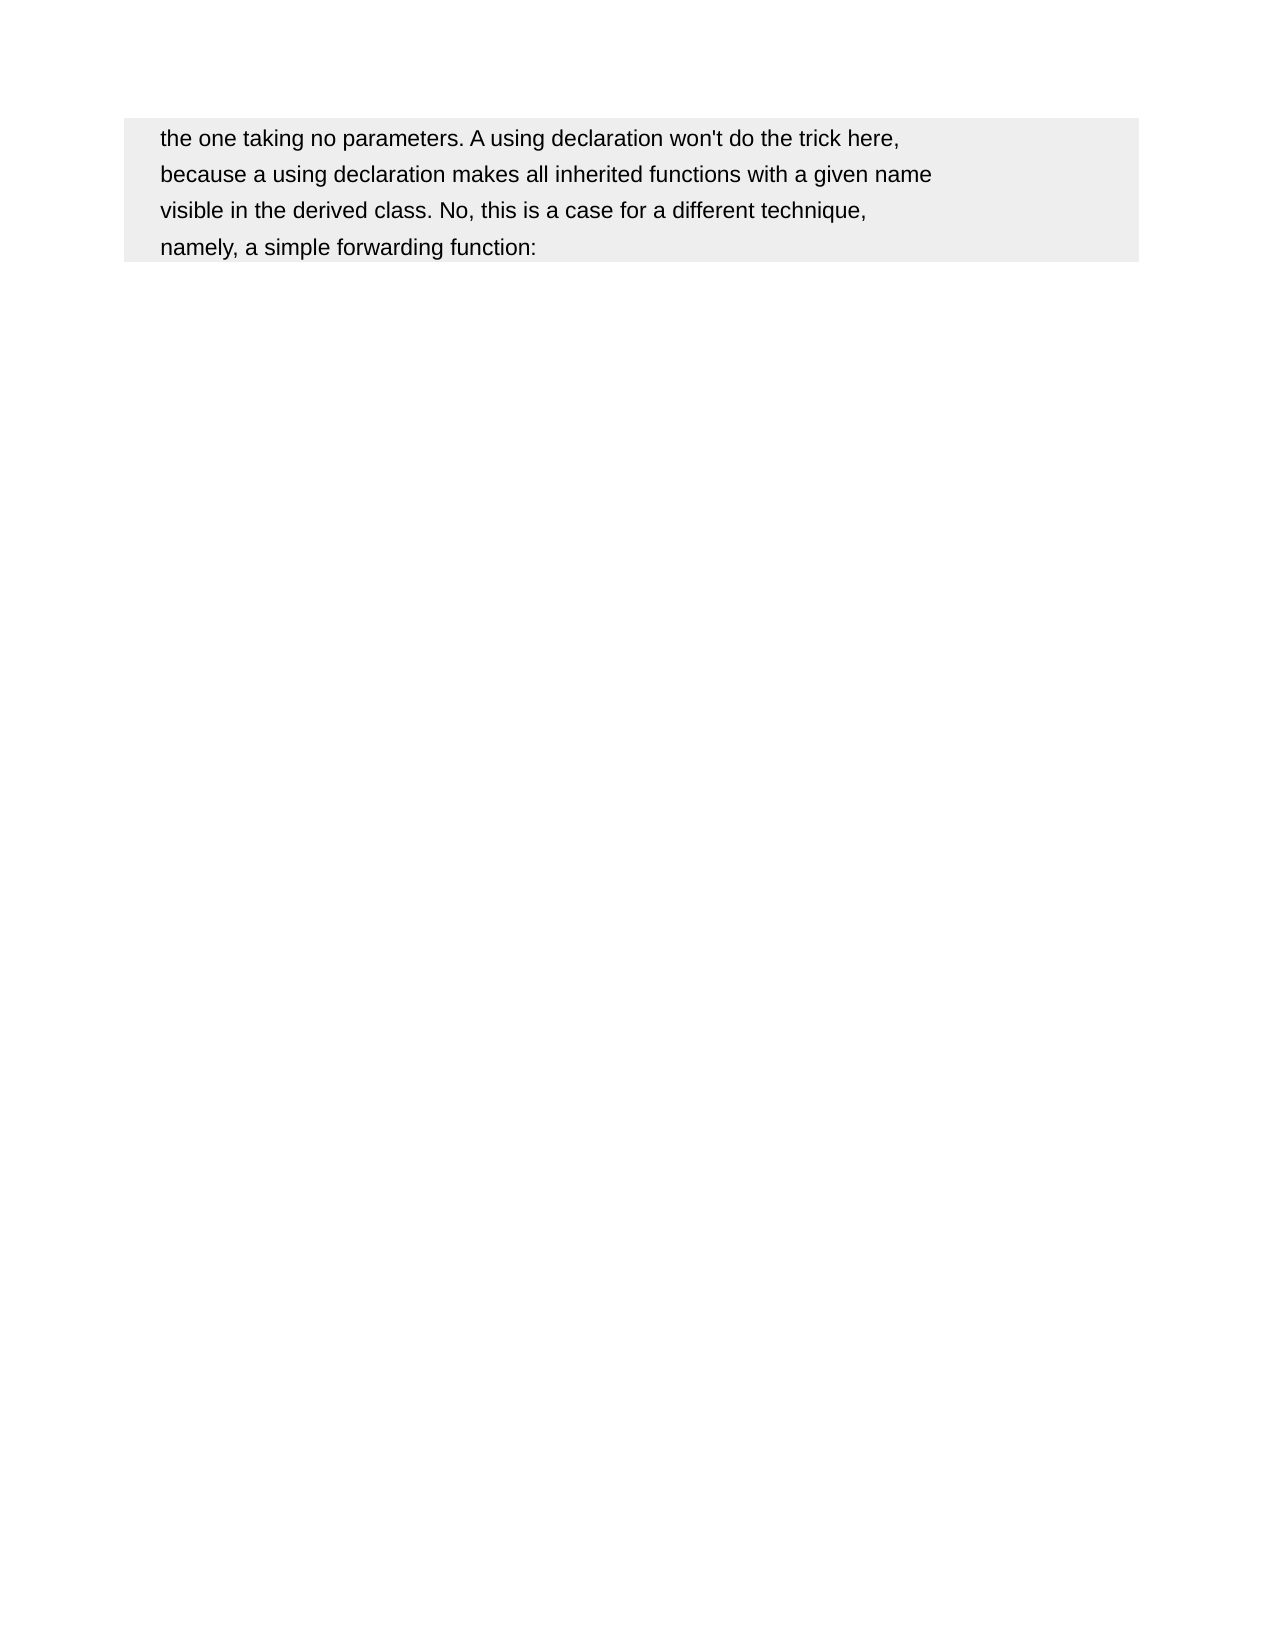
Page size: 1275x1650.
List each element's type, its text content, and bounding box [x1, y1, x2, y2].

text namely, a simple forwarding function: [124, 226, 1139, 262]
text visible in the derived class. No, this is a case for a different technique, [124, 190, 1139, 226]
text the one taking no parameters. A using declaration won't do the trick here, [124, 118, 1139, 154]
text because a using declaration makes all inherited functions with a given name [124, 154, 1139, 190]
